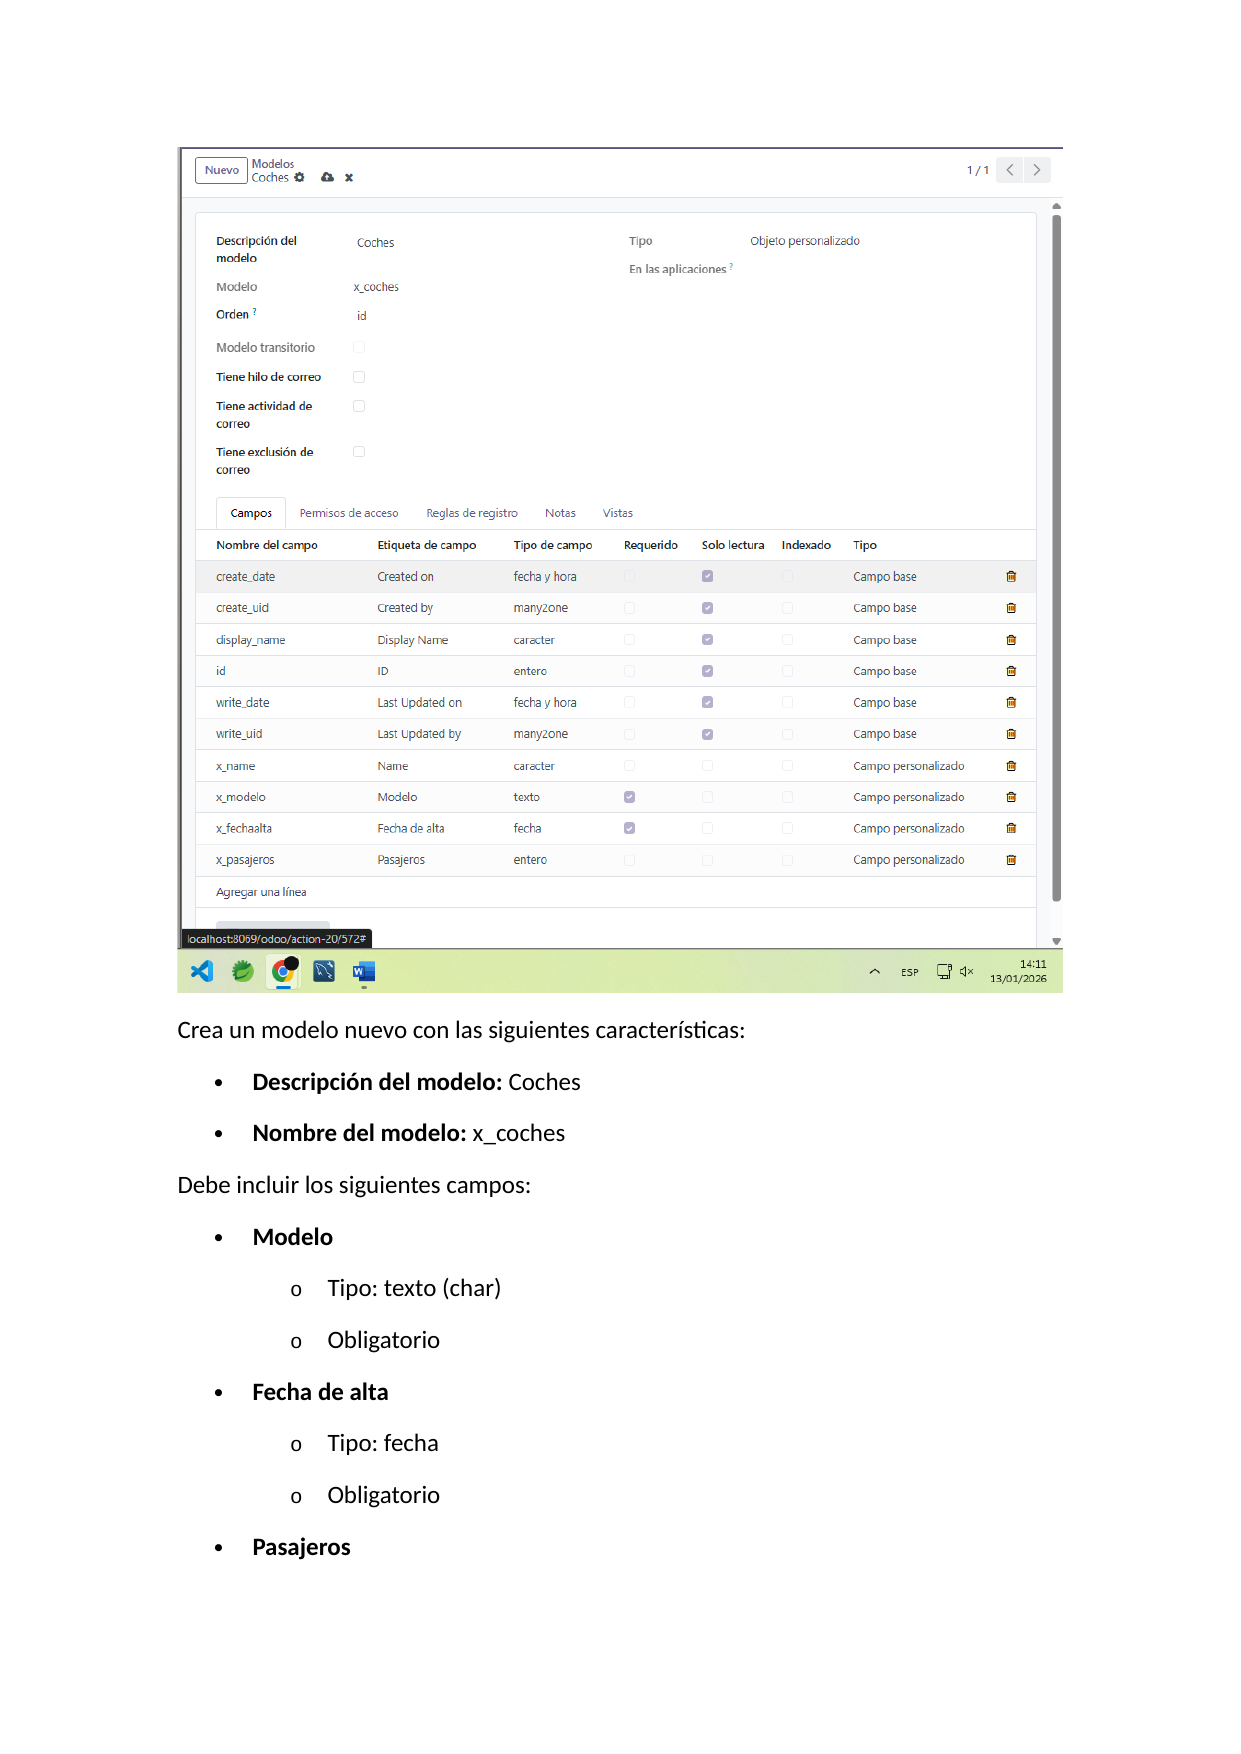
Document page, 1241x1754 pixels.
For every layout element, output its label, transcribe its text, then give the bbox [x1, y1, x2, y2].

list Tipo: texto (char) [290, 1272, 1063, 1303]
list Pasajeros [215, 1531, 1063, 1561]
text Debe incluir los siguientes campos: [177, 1169, 1063, 1199]
list Nombre del modelo: x_coches [215, 1117, 1063, 1148]
text Crea un modelo nuevo con las siguientes características: [177, 1014, 1063, 1044]
list Fecha de alta [215, 1376, 1063, 1406]
list Obligatorio [290, 1479, 1063, 1509]
list Modelo [215, 1221, 1063, 1251]
list Descripción del modelo: Coches [215, 1066, 1063, 1096]
list Obligatorio [290, 1324, 1063, 1354]
list Tipo: fecha [290, 1427, 1063, 1458]
